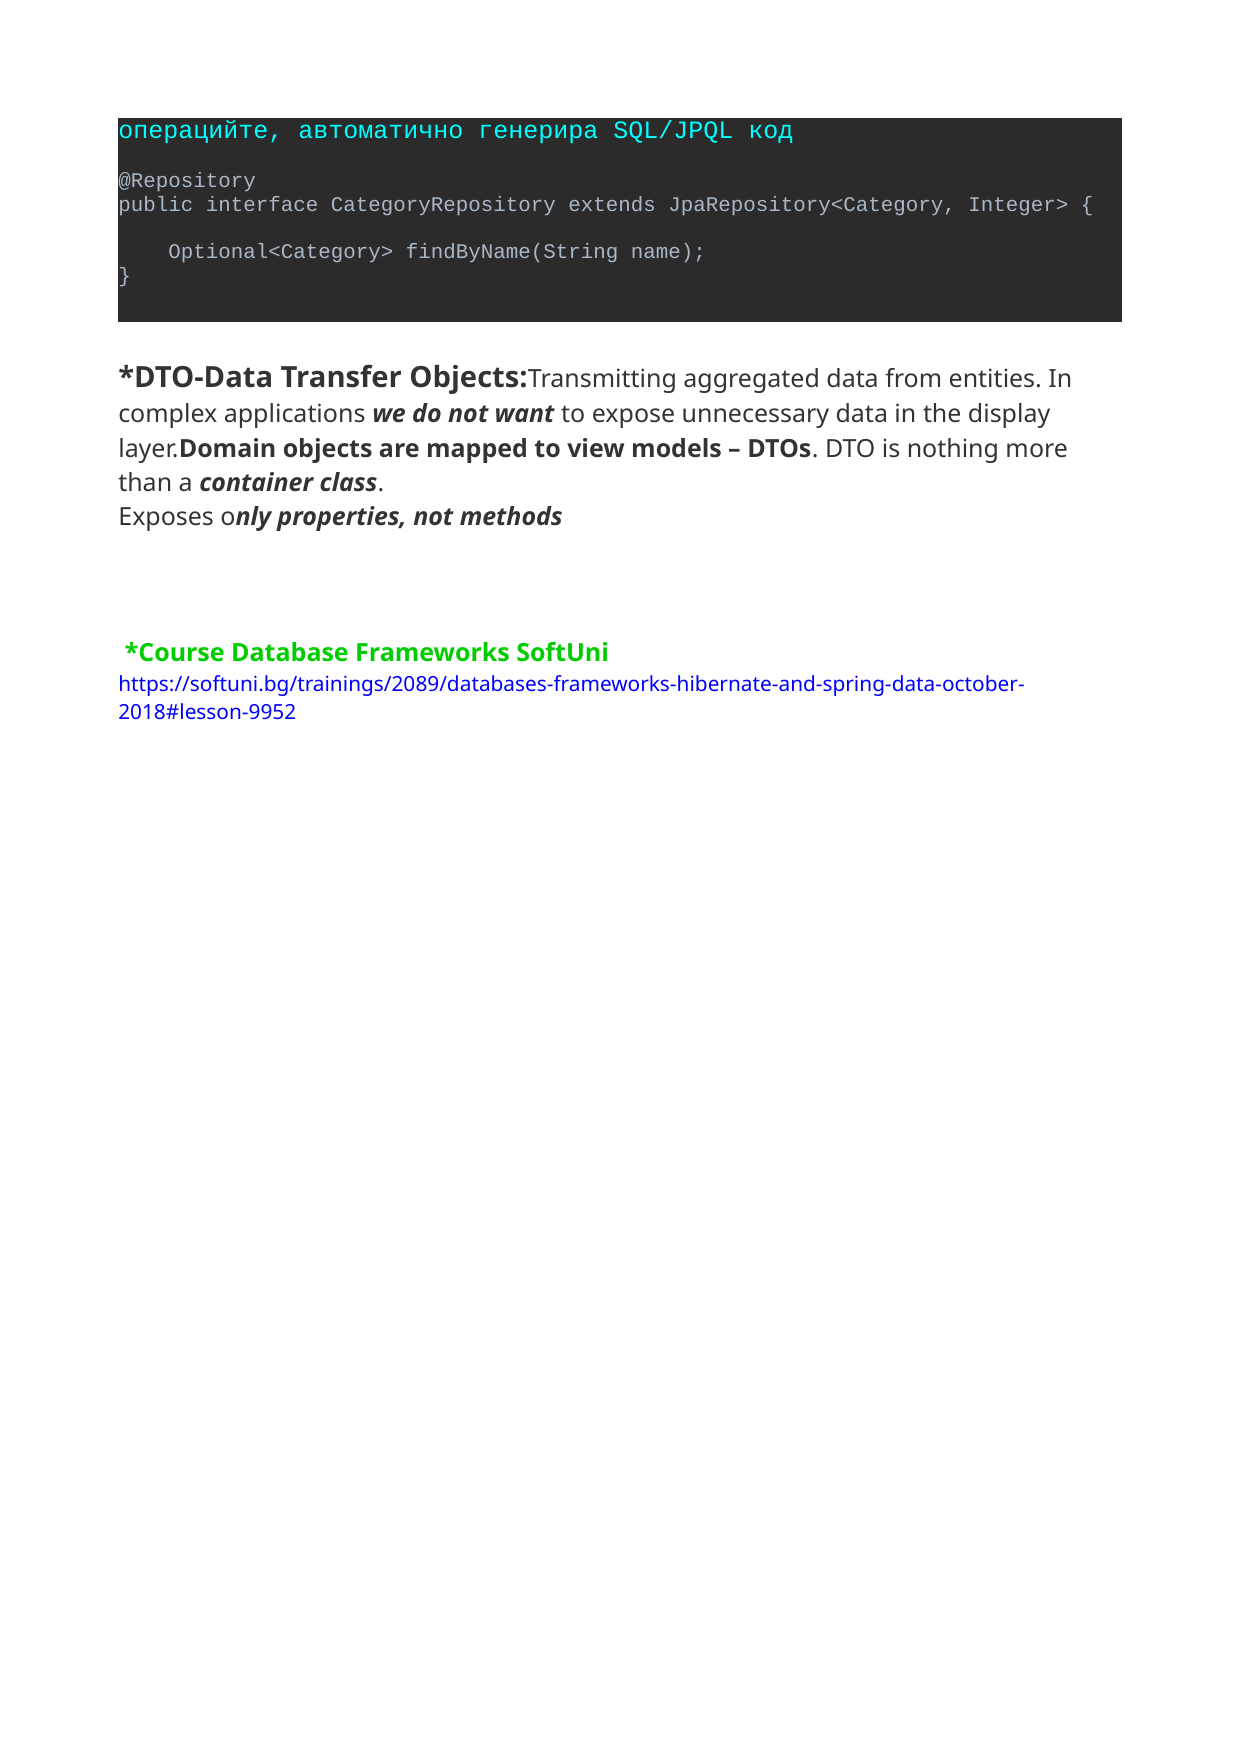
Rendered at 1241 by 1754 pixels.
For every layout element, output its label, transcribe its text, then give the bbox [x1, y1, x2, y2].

text } [118, 265, 1122, 288]
text @Repository [118, 170, 1122, 194]
text операцийте, автоматично генерира SQL/JPQL код [118, 118, 1122, 146]
text *DTO-Data Transfer Objects:Transmitting aggregated data from entities. In complex applications we do not want to expose unnecessary data in the display layer.Domain objects are mapped to view models – DTOs. DTO is nothing more than a container class. [118, 356, 1122, 498]
text Exposes only properties, not methods [118, 498, 1122, 532]
text Optional<Category> findByName(String name); [118, 241, 1122, 265]
text public interface CategoryRepository extends JpaRepository<Category, Integer> { [118, 194, 1122, 217]
text https://softuni.bg/trainings/2089/databases-frameworks-hibernate-and-spring-data-october-2018#lesson-9952 [118, 669, 1122, 726]
text *Course Database Frameworks SoftUni [118, 634, 1122, 669]
